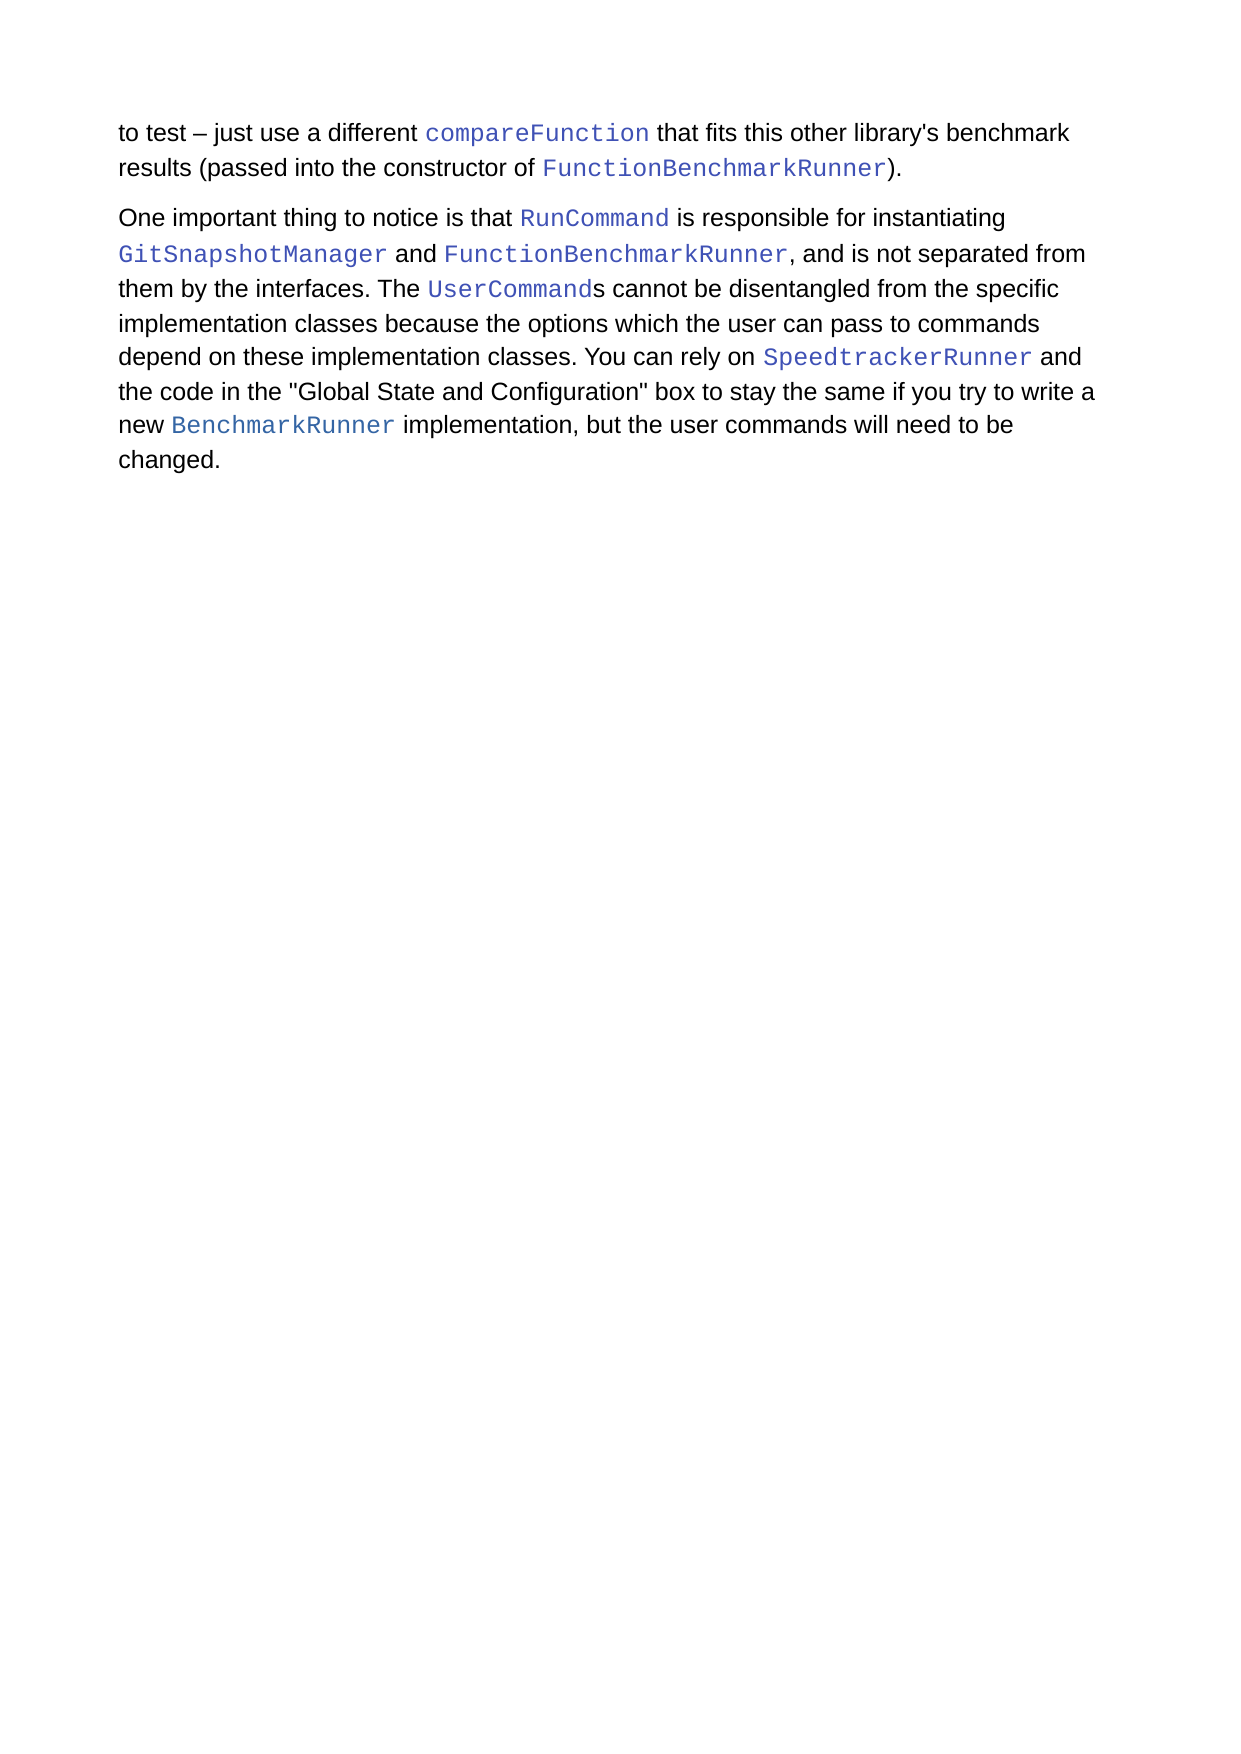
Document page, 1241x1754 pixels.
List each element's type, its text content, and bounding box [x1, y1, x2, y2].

text One important thing to notice is that RunCommand is responsible for instantiating GitSnapshotManager and FunctionBenchmarkRunner, and is not separated from them by the interfaces. The UserCommands cannot be disentangled from the specific implementation classes because the options which the user can pass to commands depend on these implementation classes. You can rely on SpeedtrackerRunner and the code in the "Global State and Configuration" box to stay the same if you try to write a new BenchmarkRunner implementation, but the user commands will need to be changed. [118, 203, 1122, 474]
text to test – just use a different compareFunction that fits this other library's benchmark results (passed into the constructor of FunctionBenchmarkRunner). [118, 118, 1122, 184]
